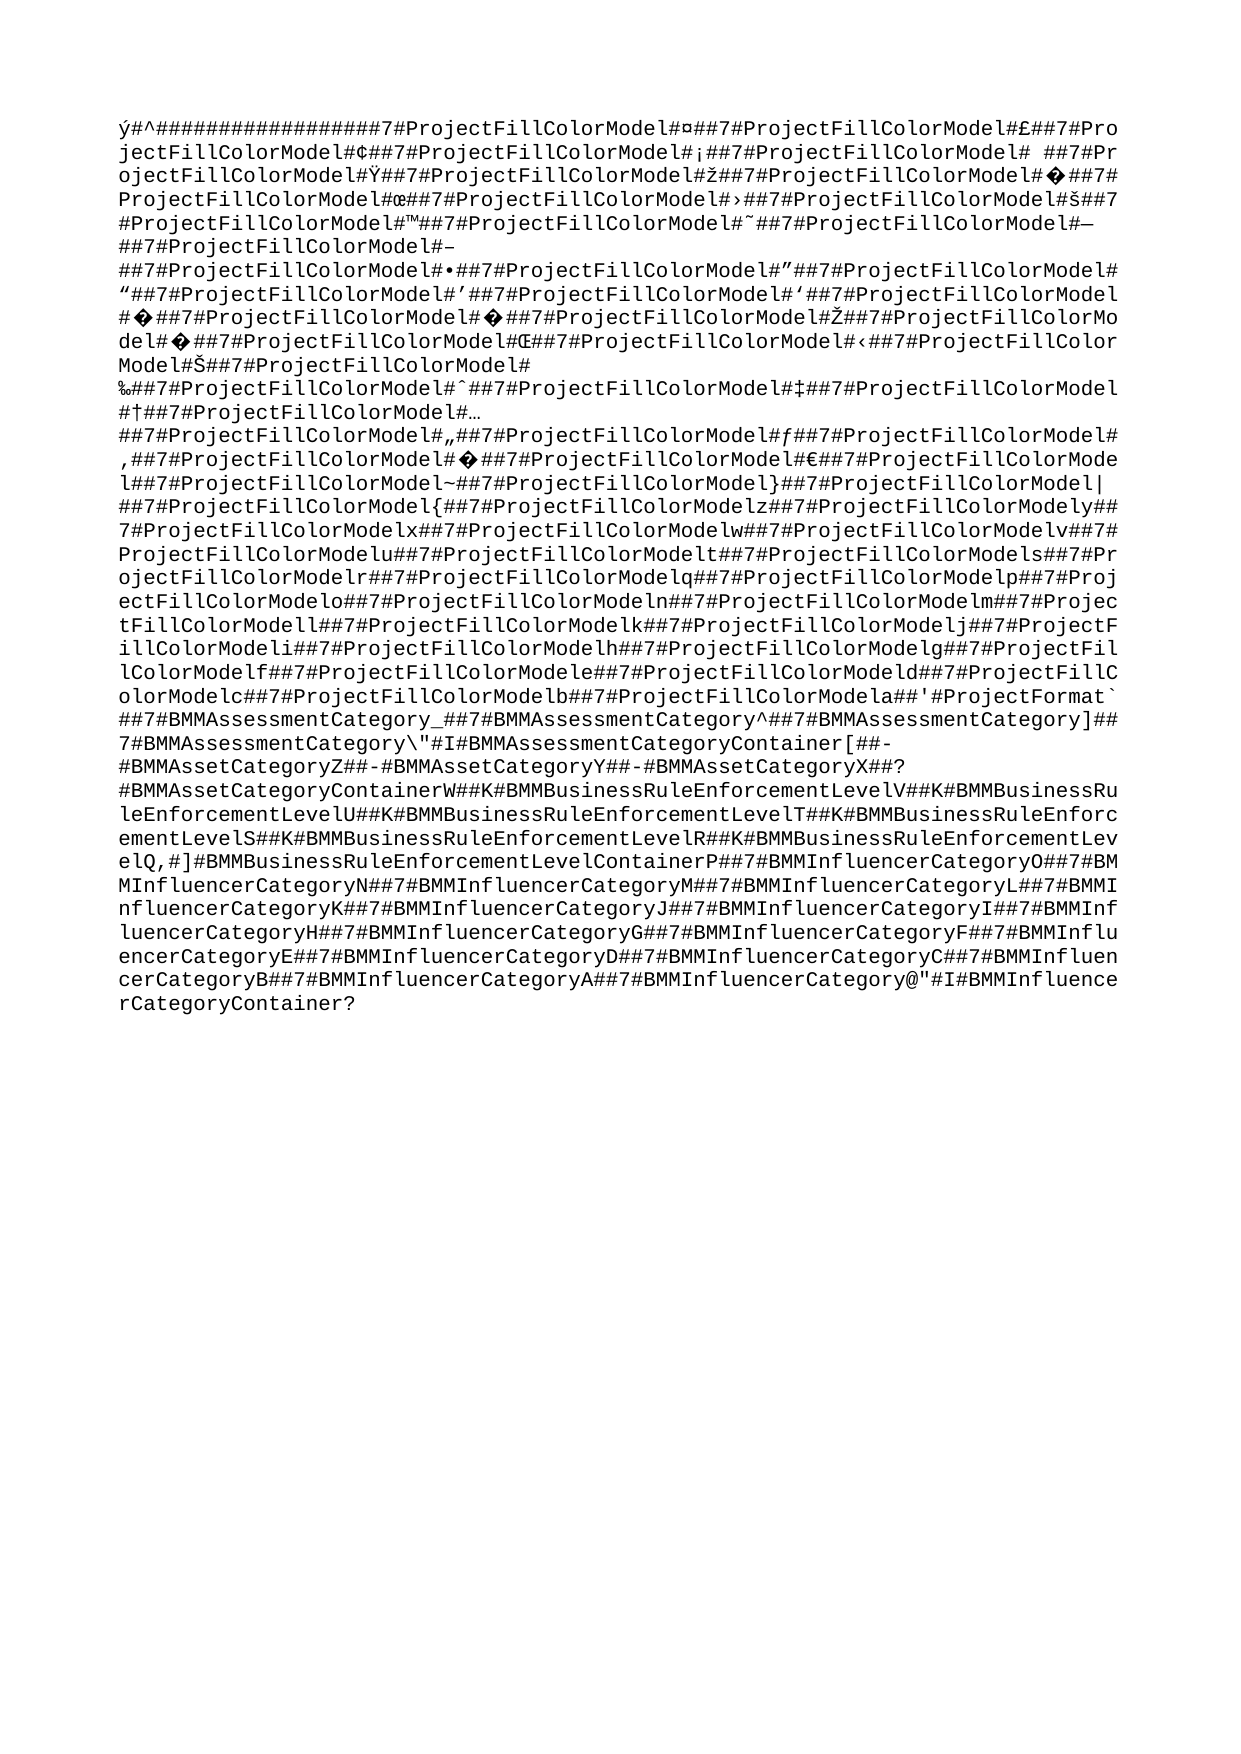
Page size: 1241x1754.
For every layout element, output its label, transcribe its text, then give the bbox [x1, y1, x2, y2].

text ý#^##################7#ProjectFillColorModel#¤##7#ProjectFillColorModel#£##7#ProjectFillColorModel#¢##7#ProjectFillColorModel#¡##7#ProjectFillColorModel# ##7#ProjectFillColorModel#Ÿ##7#ProjectFillColorModel#ž##7#ProjectFillColorModel#�##7#ProjectFillColorModel#œ##7#ProjectFillColorModel#›##7#ProjectFillColorModel#š##7#ProjectFillColorModel#™##7#ProjectFillColorModel#˜##7#ProjectFillColorModel#—##7#ProjectFillColorModel#–##7#ProjectFillColorModel#•##7#ProjectFillColorModel#”##7#ProjectFillColorModel#“##7#ProjectFillColorModel#’##7#ProjectFillColorModel#‘##7#ProjectFillColorModel#�##7#ProjectFillColorModel#�##7#ProjectFillColorModel#Ž##7#ProjectFillColorModel#�##7#ProjectFillColorModel#Œ##7#ProjectFillColorModel#‹##7#ProjectFillColorModel#Š##7#ProjectFillColorModel#‰##7#ProjectFillColorModel#ˆ##7#ProjectFillColorModel#‡##7#ProjectFillColorModel#†##7#ProjectFillColorModel#…##7#ProjectFillColorModel#„##7#ProjectFillColorModel#ƒ##7#ProjectFillColorModel#‚##7#ProjectFillColorModel#�##7#ProjectFillColorModel#€##7#ProjectFillColorModel##7#ProjectFillColorModel~##7#ProjectFillColorModel}##7#ProjectFillColorModel|##7#ProjectFillColorModel{##7#ProjectFillColorModelz##7#ProjectFillColorModely##7#ProjectFillColorModelx##7#ProjectFillColorModelw##7#ProjectFillColorModelv##7#ProjectFillColorModelu##7#ProjectFillColorModelt##7#ProjectFillColorModels##7#ProjectFillColorModelr##7#ProjectFillColorModelq##7#ProjectFillColorModelp##7#ProjectFillColorModelo##7#ProjectFillColorModeln##7#ProjectFillColorModelm##7#ProjectFillColorModell##7#ProjectFillColorModelk##7#ProjectFillColorModelj##7#ProjectFillColorModeli##7#ProjectFillColorModelh##7#ProjectFillColorModelg##7#ProjectFillColorModelf##7#ProjectFillColorModele##7#ProjectFillColorModeld##7#ProjectFillColorModelc##7#ProjectFillColorModelb##7#ProjectFillColorModela##'#ProjectFormat`##7#BMMAssessmentCategory_##7#BMMAssessmentCategory^##7#BMMAssessmentCategory]##7#BMMAssessmentCategory\"#I#BMMAssessmentCategoryContainer[##-#BMMAssetCategoryZ##-#BMMAssetCategoryY##-#BMMAssetCategoryX##?#BMMAssetCategoryContainerW##K#BMMBusinessRuleEnforcementLevelV##K#BMMBusinessRuleEnforcementLevelU##K#BMMBusinessRuleEnforcementLevelT##K#BMMBusinessRuleEnforcementLevelS##K#BMMBusinessRuleEnforcementLevelR##K#BMMBusinessRuleEnforcementLevelQ,#]#BMMBusinessRuleEnforcementLevelContainerP##7#BMMInfluencerCategoryO##7#BMMInfluencerCategoryN##7#BMMInfluencerCategoryM##7#BMMInfluencerCategoryL##7#BMMInfluencerCategoryK##7#BMMInfluencerCategoryJ##7#BMMInfluencerCategoryI##7#BMMInfluencerCategoryH##7#BMMInfluencerCategoryG##7#BMMInfluencerCategoryF##7#BMMInfluencerCategoryE##7#BMMInfluencerCategoryD##7#BMMInfluencerCategoryC##7#BMMInfluencerCategoryB##7#BMMInfluencerCategoryA##7#BMMInfluencerCategory@"#I#BMMInfluencerCategoryContainer? [118, 118, 1122, 1017]
